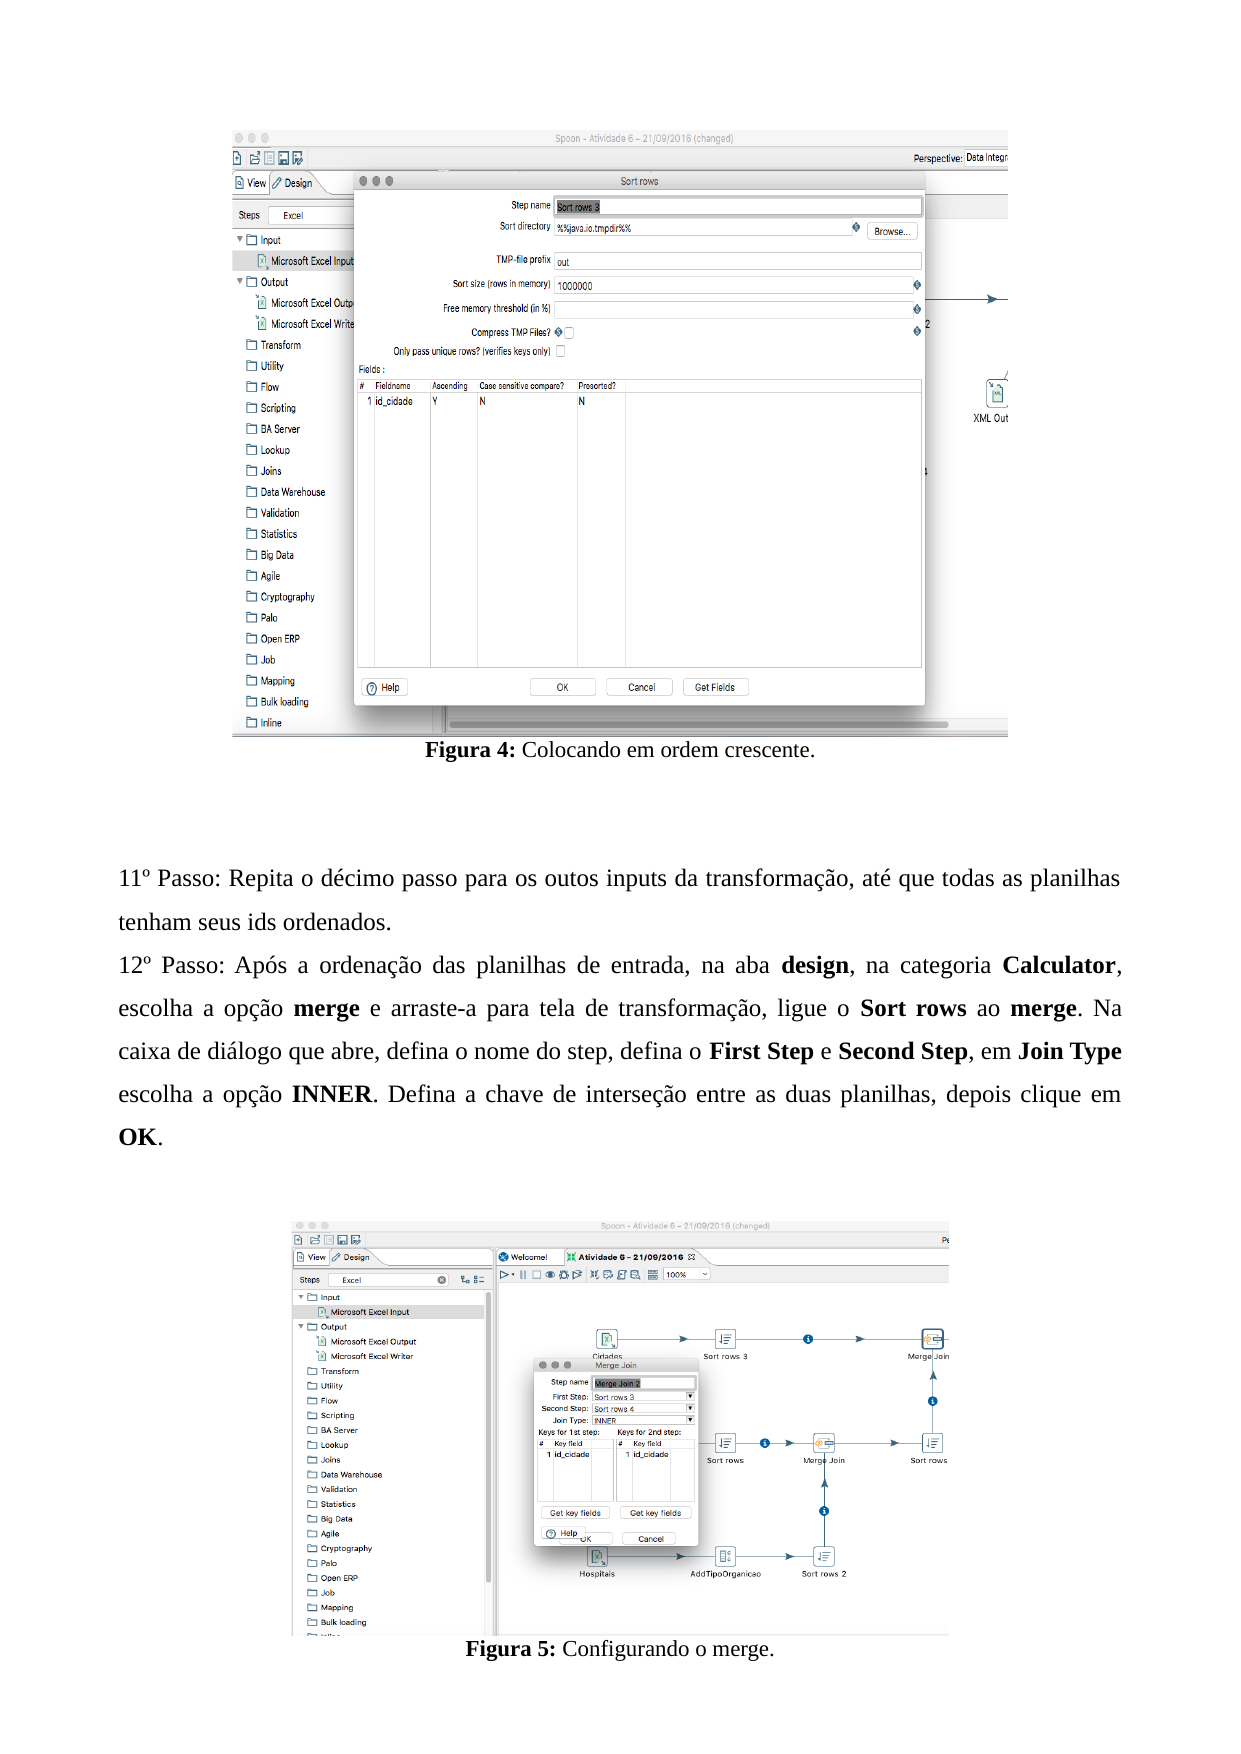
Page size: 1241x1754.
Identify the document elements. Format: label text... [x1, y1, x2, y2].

picture [232, 130, 1008, 737]
text 11º Passo: Repita o décimo passo para os outos inputs da transformação, até que todas as planilhas tenham seus ids ordenados. [118, 863, 1122, 935]
text Figura 4: Colocando em ordem crescente. [232, 737, 1008, 763]
picture [291, 1221, 949, 1636]
text 12º Passo: Após a ordenação das planilhas de entrada, na aba design, na categoria Calculator, escolha a opção merge e arraste-a para tela de transformação, ligue o Sort rows ao merge. Na caixa de diálogo que abre, defina o nome do step, defina o First Step e Second Step, em Join Type escolha a opção INNER. Defina a chave de interseção entre as duas planilhas, depois clique em OK. [118, 950, 1122, 1151]
text Figura 5: Configurando o merge. [291, 1636, 949, 1662]
